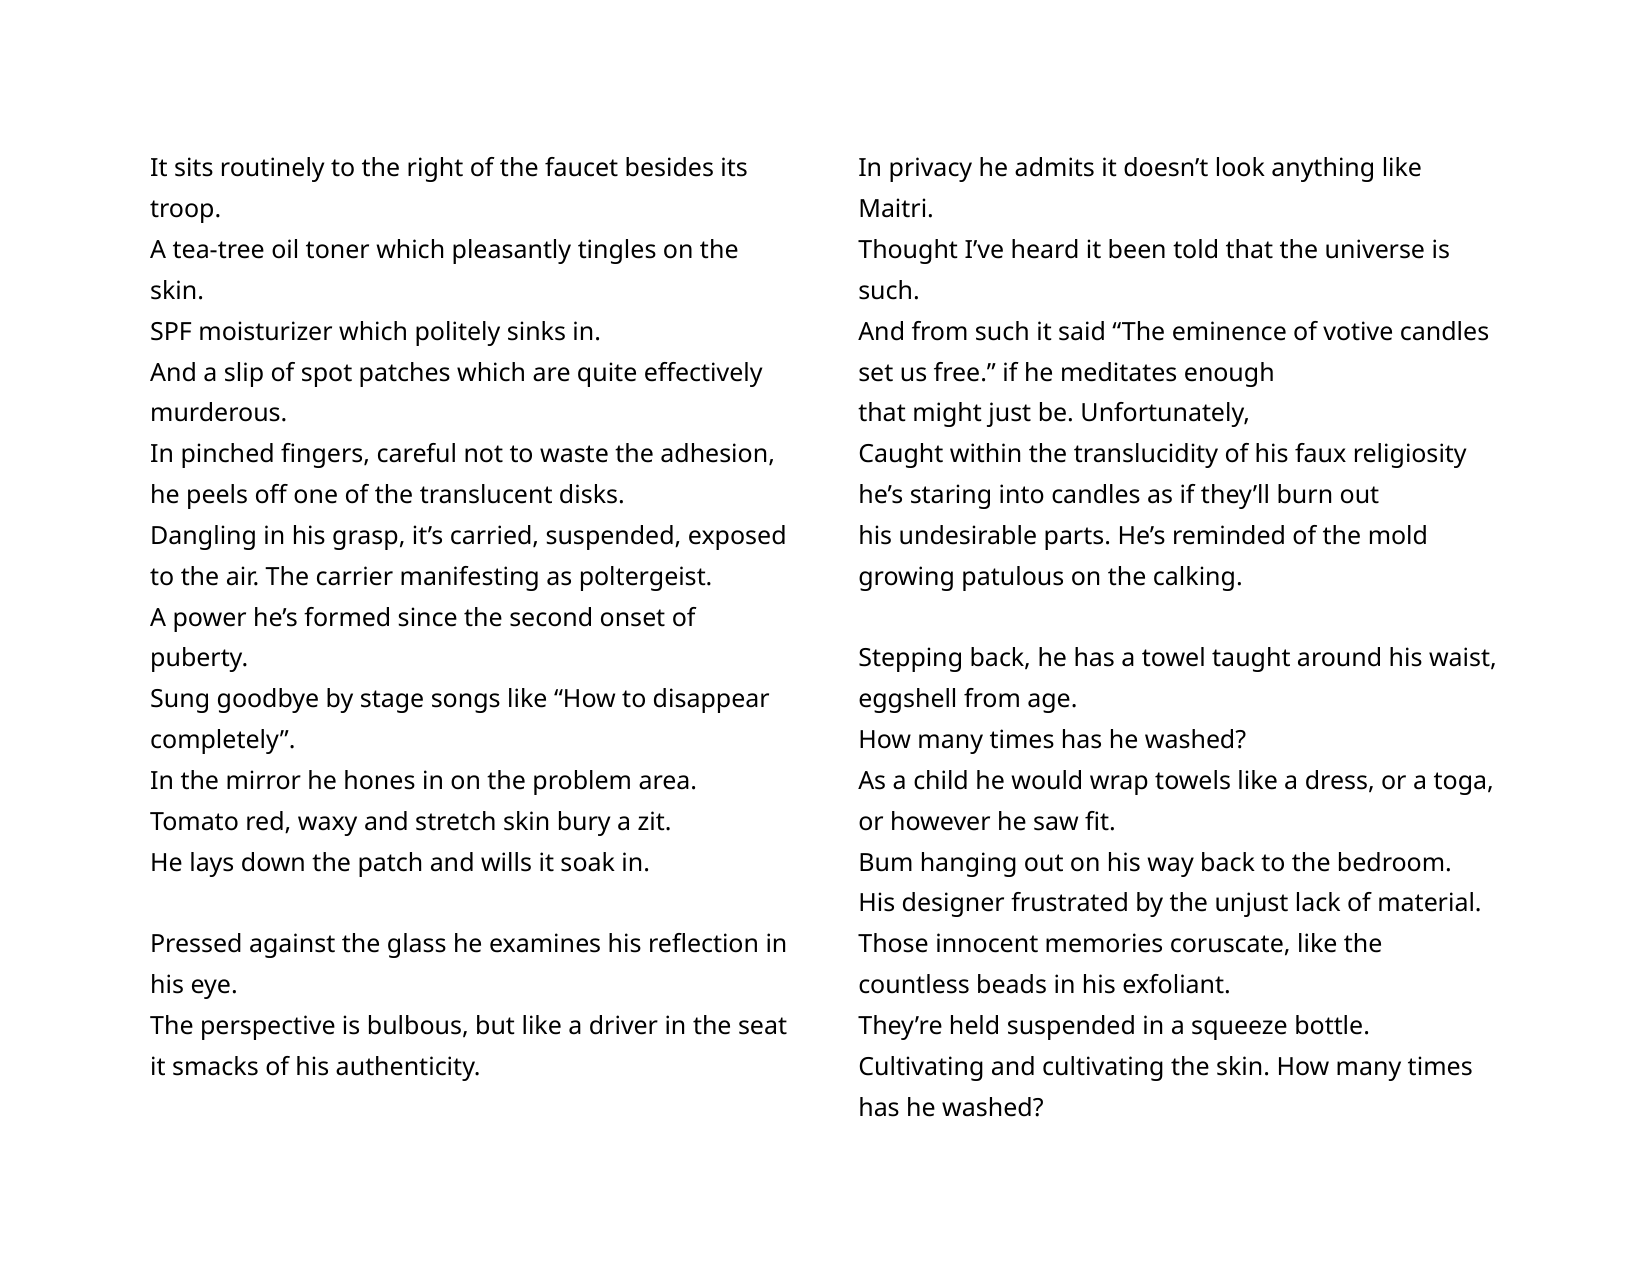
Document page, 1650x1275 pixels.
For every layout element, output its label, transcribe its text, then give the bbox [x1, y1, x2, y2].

text Pressed against the glass he examines his reflection in his eye. [150, 926, 792, 1001]
text And from such it said “The eminence of votive candles [858, 313, 1500, 347]
text Those innocent memories coruscate, like the countless beads in his exfoliant. [858, 926, 1500, 1001]
text It sits routinely to the right of the faucet besides its troop. [150, 150, 792, 225]
text Tomato red, waxy and stretch skin bury a zit. [150, 803, 792, 837]
text The perspective is bulbous, but like a driver in the seat it smacks of his authenticity. [150, 1007, 792, 1082]
text How many times has he washed? [858, 722, 1500, 756]
text SPF moisturizer which politely sinks in. [150, 313, 792, 347]
text His designer frustrated by the unjust lack of material. [858, 885, 1500, 919]
text Sung goodbye by stage songs like “How to disappear completely”. [150, 681, 792, 756]
text that might just be. Unfortunately, [858, 395, 1500, 429]
text Cultivating and cultivating the skin. How many times has he washed? [858, 1048, 1500, 1123]
text In privacy he admits it doesn’t look anything like Maitri. [858, 150, 1500, 225]
text set us free.” if he meditates enough [858, 354, 1500, 388]
text In pinched fingers, careful not to waste the adhesion, he peels off one of the translucent disks. [150, 436, 792, 511]
text He lays down the patch and wills it soak in. [150, 844, 792, 878]
text Stepping back, he has a towel taught around his waist, eggshell from age. [858, 640, 1500, 715]
text In the mirror he hones in on the problem area. [150, 762, 792, 797]
text Bum hanging out on his way back to the bedroom. [858, 844, 1500, 878]
text A tea-tree oil toner which pleasantly tingles on the skin. [150, 232, 792, 307]
text Caught within the translucidity of his faux religiosity [858, 436, 1500, 470]
text Thought I’ve heard it been told that the universe is such. [858, 232, 1500, 307]
text Dangling in his grasp, it’s carried, suspended, exposed to the air. The carrier manifesting as poltergeist. [150, 517, 792, 592]
text he’s staring into candles as if they’ll burn out [858, 477, 1500, 511]
text his undesirable parts. He’s reminded of the mold growing patulous on the calking. [858, 517, 1500, 592]
text They’re held suspended in a squeeze bottle. [858, 1007, 1500, 1042]
text As a child he would wrap towels like a dress, or a toga, or however he saw fit. [858, 762, 1500, 837]
text A power he’s formed since the second onset of puberty. [150, 599, 792, 674]
text And a slip of spot patches which are quite effectively murderous. [150, 354, 792, 429]
